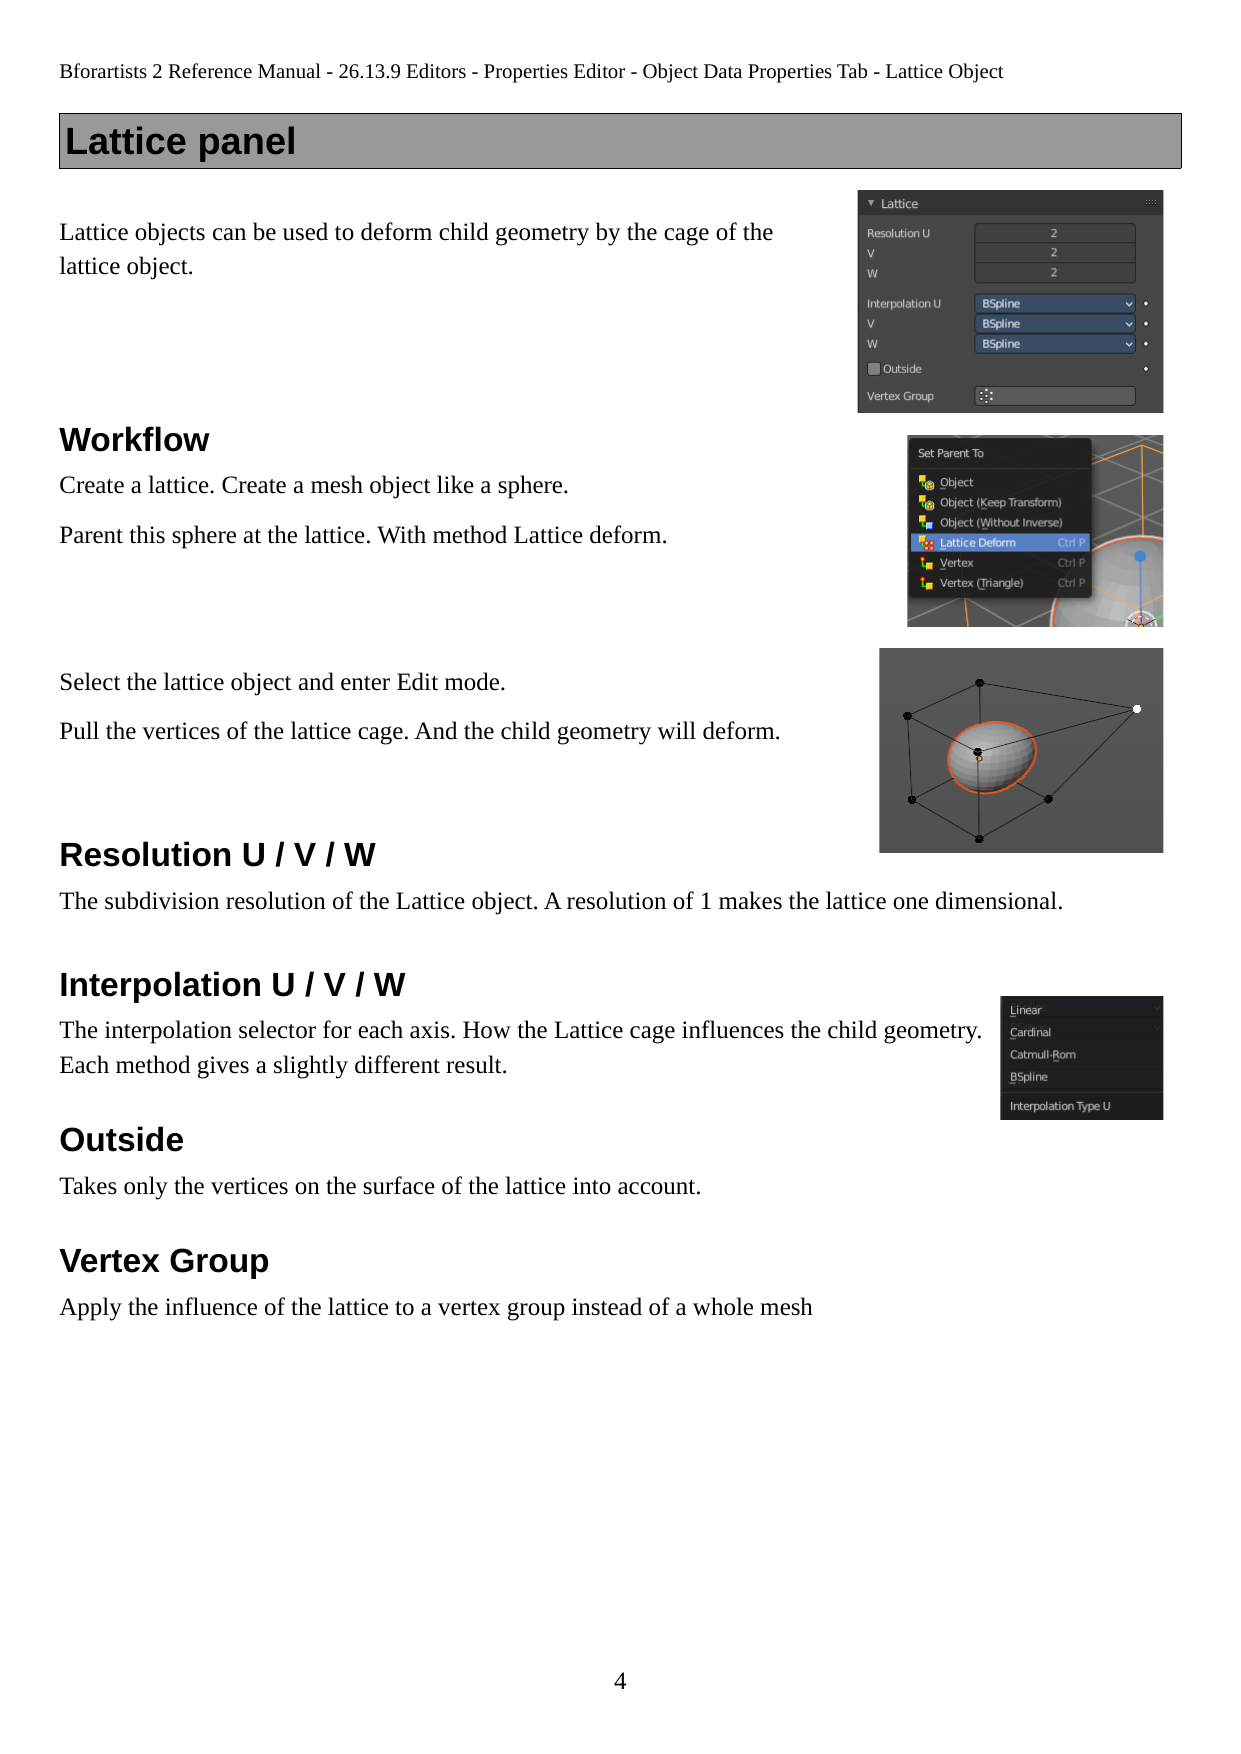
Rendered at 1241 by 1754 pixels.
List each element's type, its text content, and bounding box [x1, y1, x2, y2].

text Apply the influence of the lattice to a vertex group instead of a whole mesh [59, 1292, 1181, 1321]
text The subdivision resolution of the Lattice object. A resolution of 1 makes the lattice one dimensional. [59, 886, 1181, 915]
table_header Lattice panel [60, 114, 1181, 168]
picture [1000, 996, 1164, 1120]
text The interpolation selector for each axis. How the Lattice cage influences the child geometry. Each method gives a slightly different result. [59, 1016, 1000, 1079]
subtitle Interpolation U / V / W [59, 964, 1181, 1003]
subtitle Vertex Group [59, 1241, 1181, 1279]
picture [907, 435, 1164, 627]
subtitle Workflow [59, 419, 1181, 458]
text Parent this sphere at the lattice. With method Lattice deform. [59, 520, 907, 548]
subtitle Outside [59, 1120, 1181, 1158]
text Create a lattice. Create a mesh object like a sphere. [59, 471, 907, 499]
text Lattice objects can be used to deform child geometry by the cage of the lattice object. [59, 217, 857, 280]
text Select the lattice object and enter Edit mode. [59, 667, 879, 696]
picture [879, 648, 1164, 853]
text Takes only the vertices on the surface of the lattice into account. [59, 1171, 1181, 1200]
subtitle Resolution U / V / W [59, 835, 1181, 873]
text Pull the vertices of the lattice cage. And the child geometry will deform. [59, 716, 879, 745]
picture [857, 190, 1164, 413]
